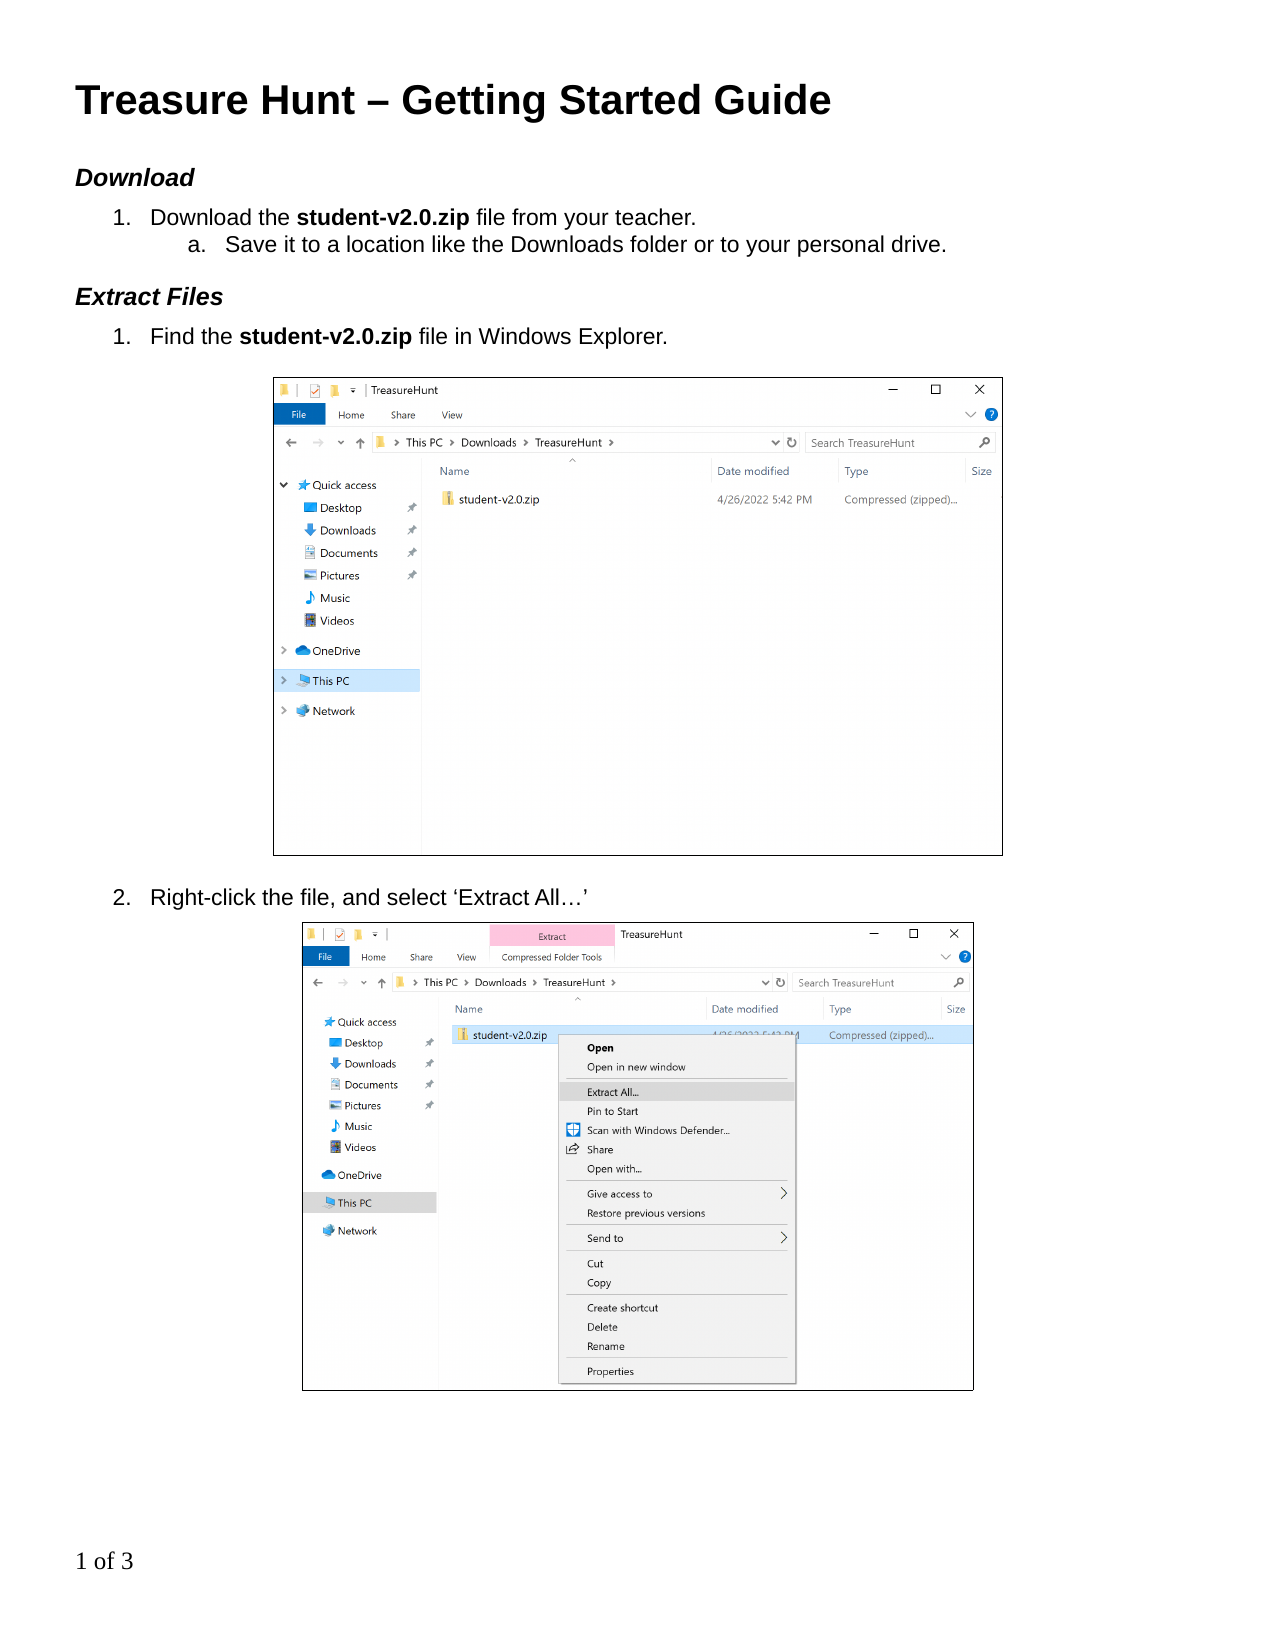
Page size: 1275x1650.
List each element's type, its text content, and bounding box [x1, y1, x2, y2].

subtitle Extract Files [75, 282, 1200, 311]
picture [274, 378, 1002, 855]
list Download the student-v2.0.zip file from your teacher. [112, 204, 1200, 231]
list Right-click the file, and select ‘Extract All…’ [112, 884, 1200, 911]
picture [303, 923, 973, 1390]
subtitle Download [75, 163, 1200, 192]
list Save it to a location like the Downloads folder or to your personal drive. [187, 231, 1200, 257]
text Treasure Hunt – Getting Started Guide [75, 75, 1200, 123]
list Find the student-v2.0.zip file in Windows Explorer. [112, 323, 1200, 349]
